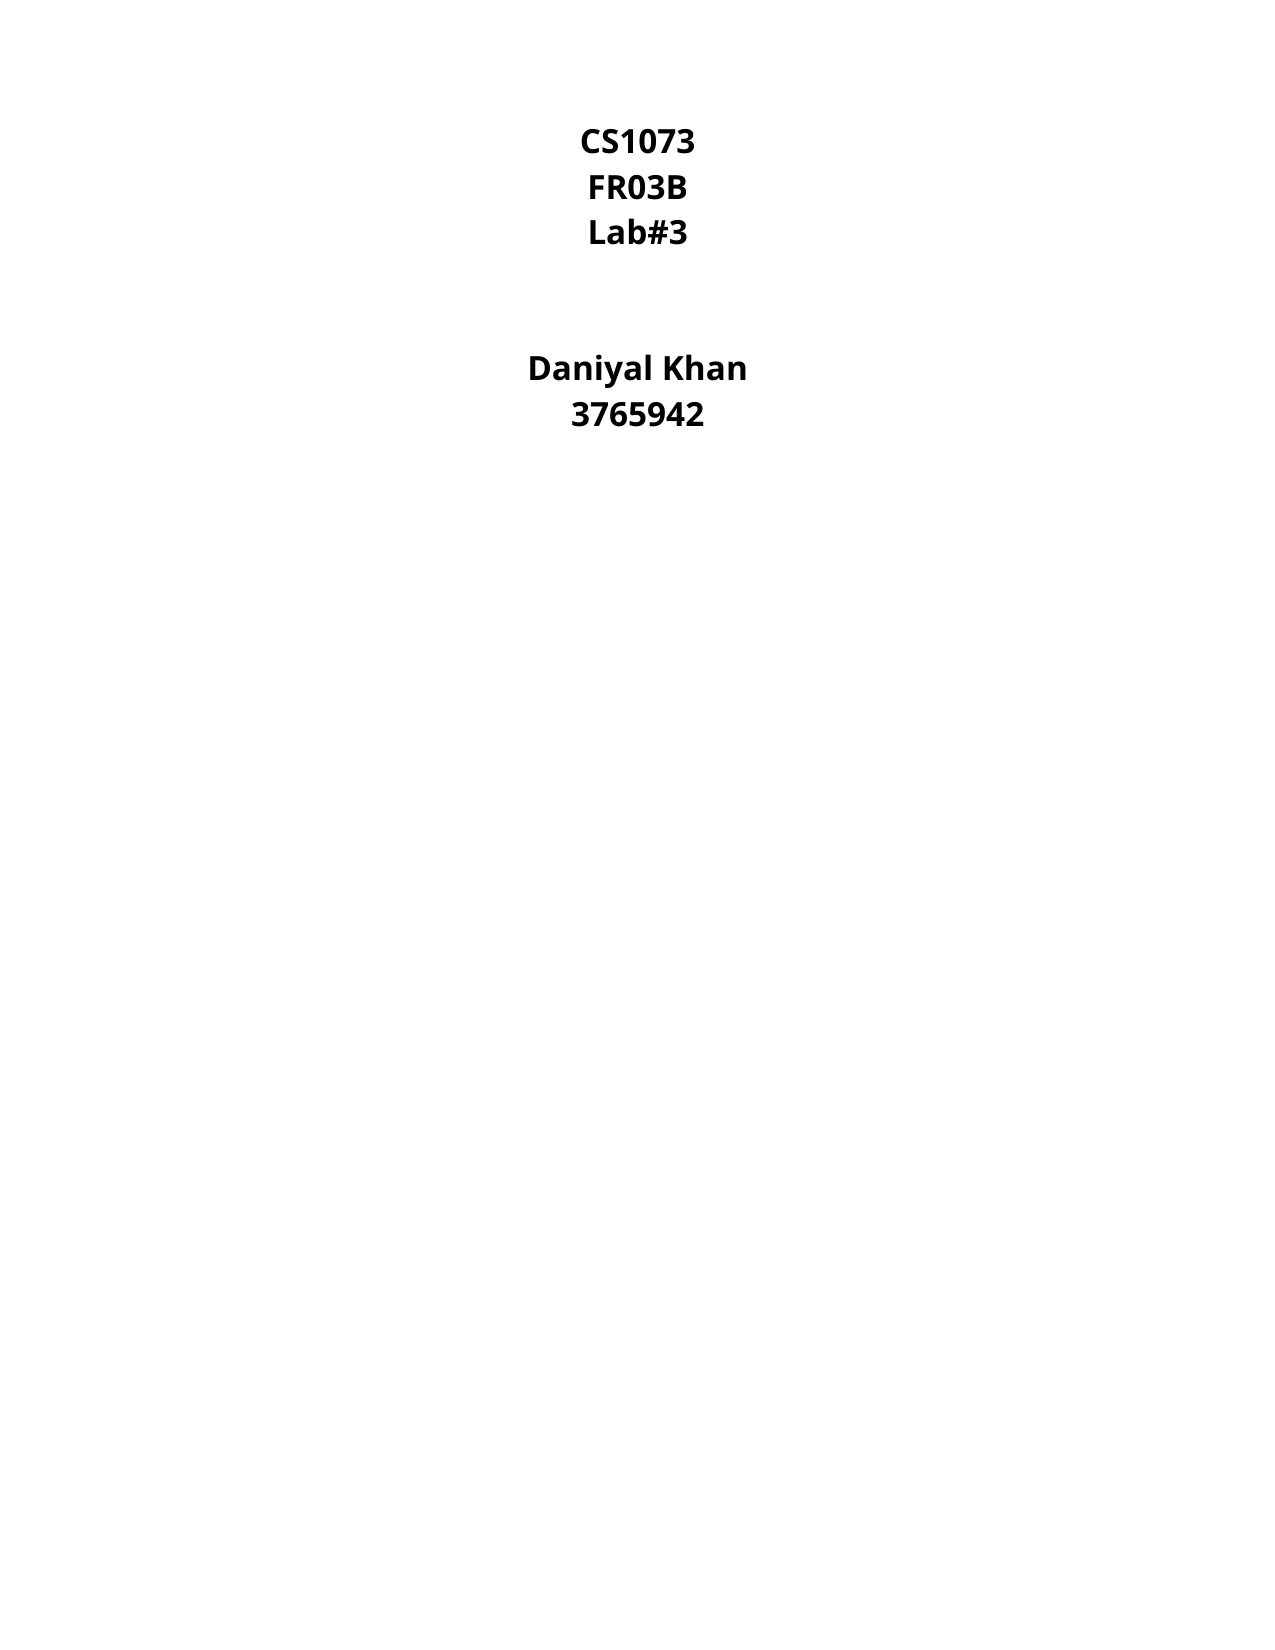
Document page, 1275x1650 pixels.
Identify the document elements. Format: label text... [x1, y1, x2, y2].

text CS1073 [118, 118, 1157, 163]
text FR03B [118, 163, 1157, 209]
text Lab#3 [118, 209, 1157, 254]
text 3765942 [118, 391, 1157, 436]
text Daniyal Khan [118, 345, 1157, 391]
